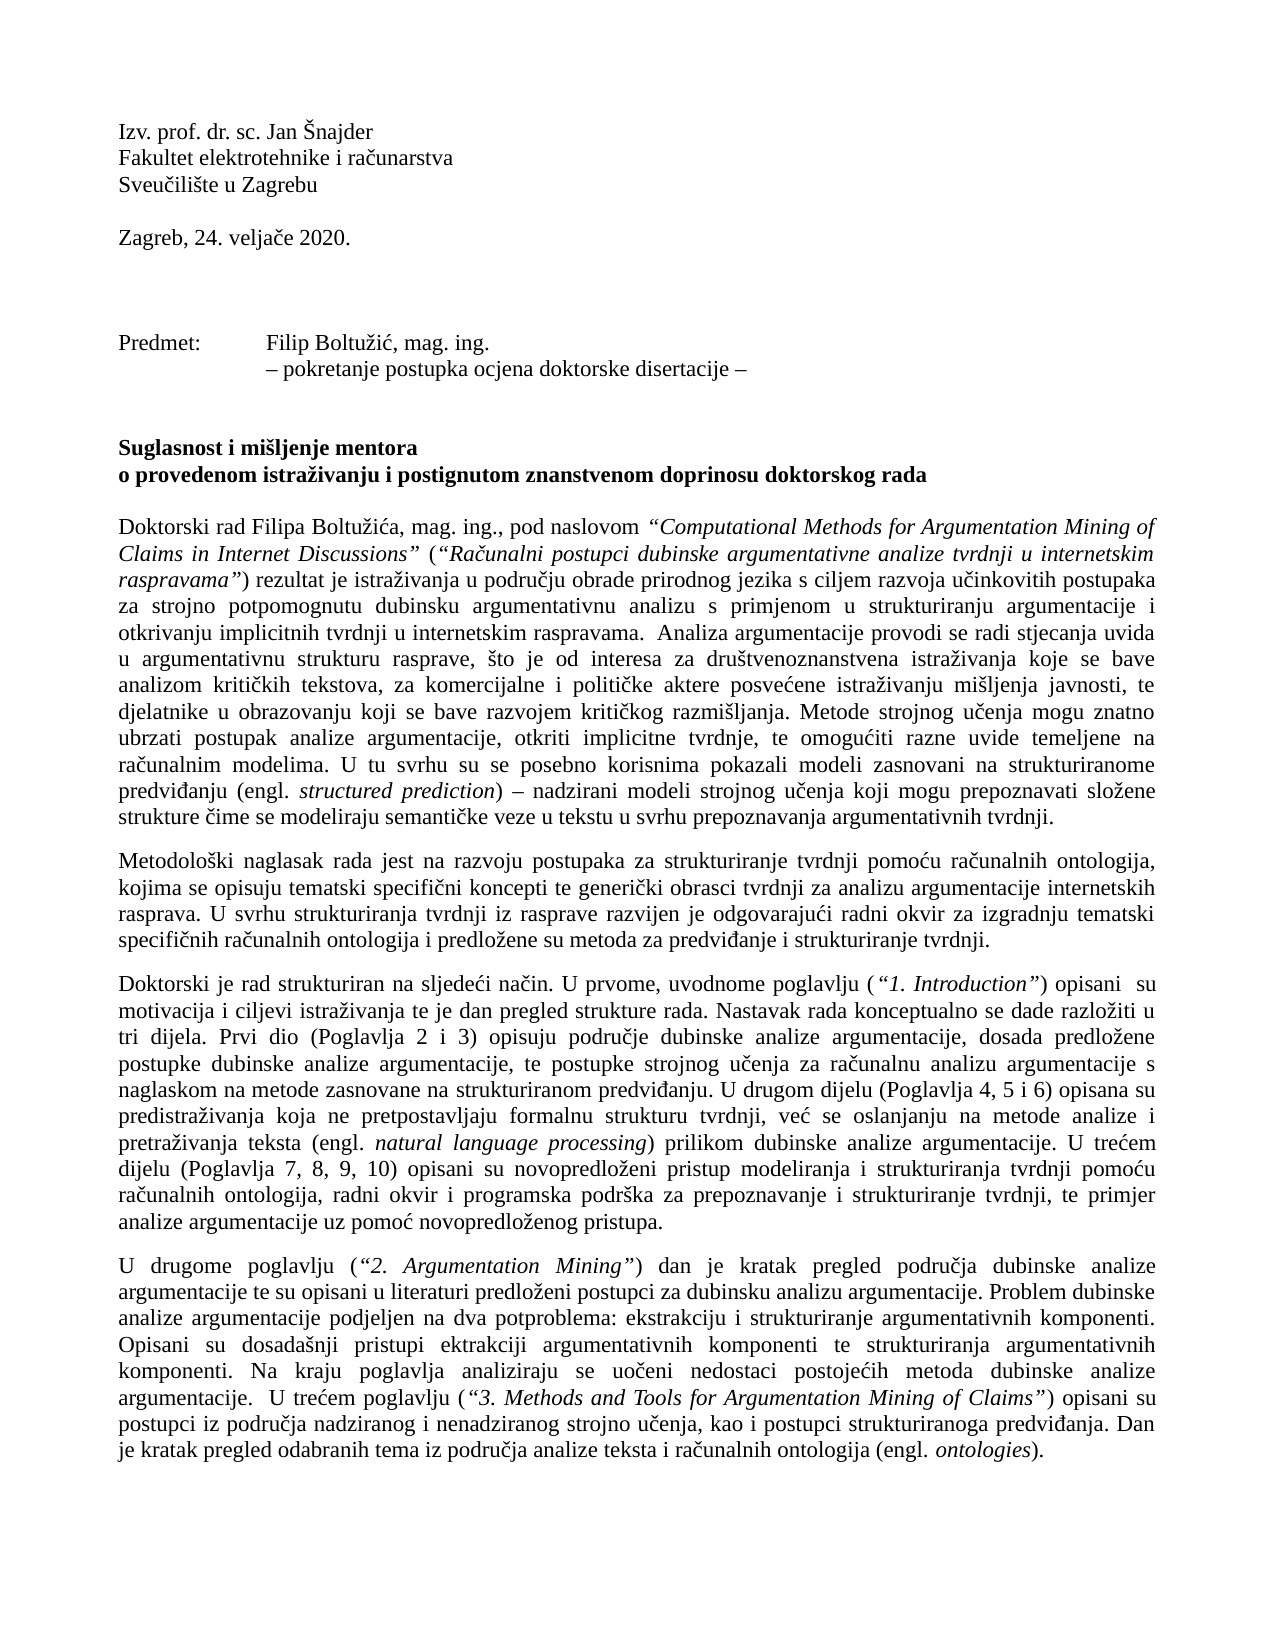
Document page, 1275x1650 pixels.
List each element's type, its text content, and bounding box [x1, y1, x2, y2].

text U drugome poglavlju (“2. Argumentation Mining”) dan je kratak pregled područja dubinske analize argumentacije te su opisani u literaturi predloženi postupci za dubinsku analizu argumentacije. Problem dubinske analize argumentacije podjeljen na dva potproblema: ekstrakciju i strukturiranje argumentativnih komponenti. Opisani su dosadašnji pristupi ektrakciji argumentativnih komponenti te strukturiranja argumentativnih komponenti. Na kraju poglavlja analiziraju se uočeni nedostaci postojećih metoda dubinske analize argumentacije. U trećem poglavlju (“3. Methods and Tools for Argumentation Mining of Claims”) opisani su postupci iz područja nadziranog i nenadziranog strojno učenja, kao i postupci strukturiranoga predviđanja. Dan je kratak pregled odabranih tema iz područja analize teksta i računalnih ontologija (engl. ontologies). [118, 1252, 1157, 1463]
text Doktorski je rad strukturiran na sljedeći način. U prvome, uvodnome poglavlju (“1. Introduction”) opisani su motivacija i ciljevi istraživanja te je dan pregled strukture rada. Nastavak rada konceptualno se dade razložiti u tri dijela. Prvi dio (Poglavlja 2 i 3) opisuju područje dubinske analize argumentacije, dosada predložene postupke dubinske analize argumentacije, te postupke strojnog učenja za računalnu analizu argumentacije s naglaskom na metode zasnovane na strukturiranom predviđanju. U drugom dijelu (Poglavlja 4, 5 i 6) opisana su predistraživanja koja ne pretpostavljaju formalnu strukturu tvrdnji, već se oslanjanju na metode analize i pretraživanja teksta (engl. natural language processing) prilikom dubinske analize argumentacije. U trećem dijelu (Poglavlja 7, 8, 9, 10) opisani su novopredloženi pristup modeliranja i strukturiranja tvrdnji pomoću računalnih ontologija, radni okvir i programska podrška za prepoznavanje i strukturiranje tvrdnji, te primjer analize argumentacije uz pomoć novopredloženog pristupa. [118, 971, 1157, 1234]
text Fakultet elektrotehnike i računarstva [118, 144, 1157, 171]
text – pokretanje postupka ocjena doktorske disertacije – [118, 355, 1157, 382]
text Predmet: Filip Boltužić, mag. ing. [118, 329, 1157, 355]
text Sveučilište u Zagrebu [118, 171, 1157, 197]
text Izv. prof. dr. sc. Jan Šnajder [118, 118, 1157, 144]
text o provedenom istraživanju i postignutom znanstvenom doprinosu doktorskog rada [118, 461, 1157, 487]
text Doktorski rad Filipa Boltužića, mag. ing., pod naslovom “Computational Methods for Argumentation Mining of Claims in Internet Discussions” (“Računalni postupci dubinske argumentativne analize tvrdnji u internetskim raspravama”) rezultat je istraživanja u području obrade prirodnog jezika s ciljem razvoja učinkovitih postupaka za strojno potpomognutu dubinsku argumentativnu analizu s primjenom u strukturiranju argumentacije i otkrivanju implicitnih tvrdnji u internetskim raspravama. Analiza argumentacije provodi se radi stjecanja uvida u argumentativnu strukturu rasprave, što je od interesa za društvenoznanstvena istraživanja koje se bave analizom kritičkih tekstova, za komercijalne i političke aktere posvećene istraživanju mišljenja javnosti, te djelatnike u obrazovanju koji se bave razvojem kritičkog razmišljanja. Metode strojnog učenja mogu znatno ubrzati postupak analize argumentacije, otkriti implicitne tvrdnje, te omogućiti razne uvide temeljene na računalnim modelima. U tu svrhu su se posebno korisnima pokazali modeli zasnovani na strukturiranome predviđanju (engl. structured prediction) – nadzirani modeli strojnog učenja koji mogu prepoznavati složene strukture čime se modeliraju semantičke veze u tekstu u svrhu prepoznavanja argumentativnih tvrdnji. [118, 513, 1157, 830]
text Zagreb, 24. veljače 2020. [118, 223, 1157, 250]
text Suglasnost i mišljenje mentora [118, 434, 1157, 461]
text Metodološki naglasak rada jest na razvoju postupaka za strukturiranje tvrdnji pomoću računalnih ontologija, kojima se opisuju tematski specifični koncepti te generički obrasci tvrdnji za analizu argumentacije internetskih rasprava. U svrhu strukturiranja tvrdnji iz rasprave razvijen je odgovarajući radni okvir za izgradnju tematski specifičnih računalnih ontologija i predložene su metoda za predviđanje i strukturiranje tvrdnji. [118, 847, 1157, 953]
